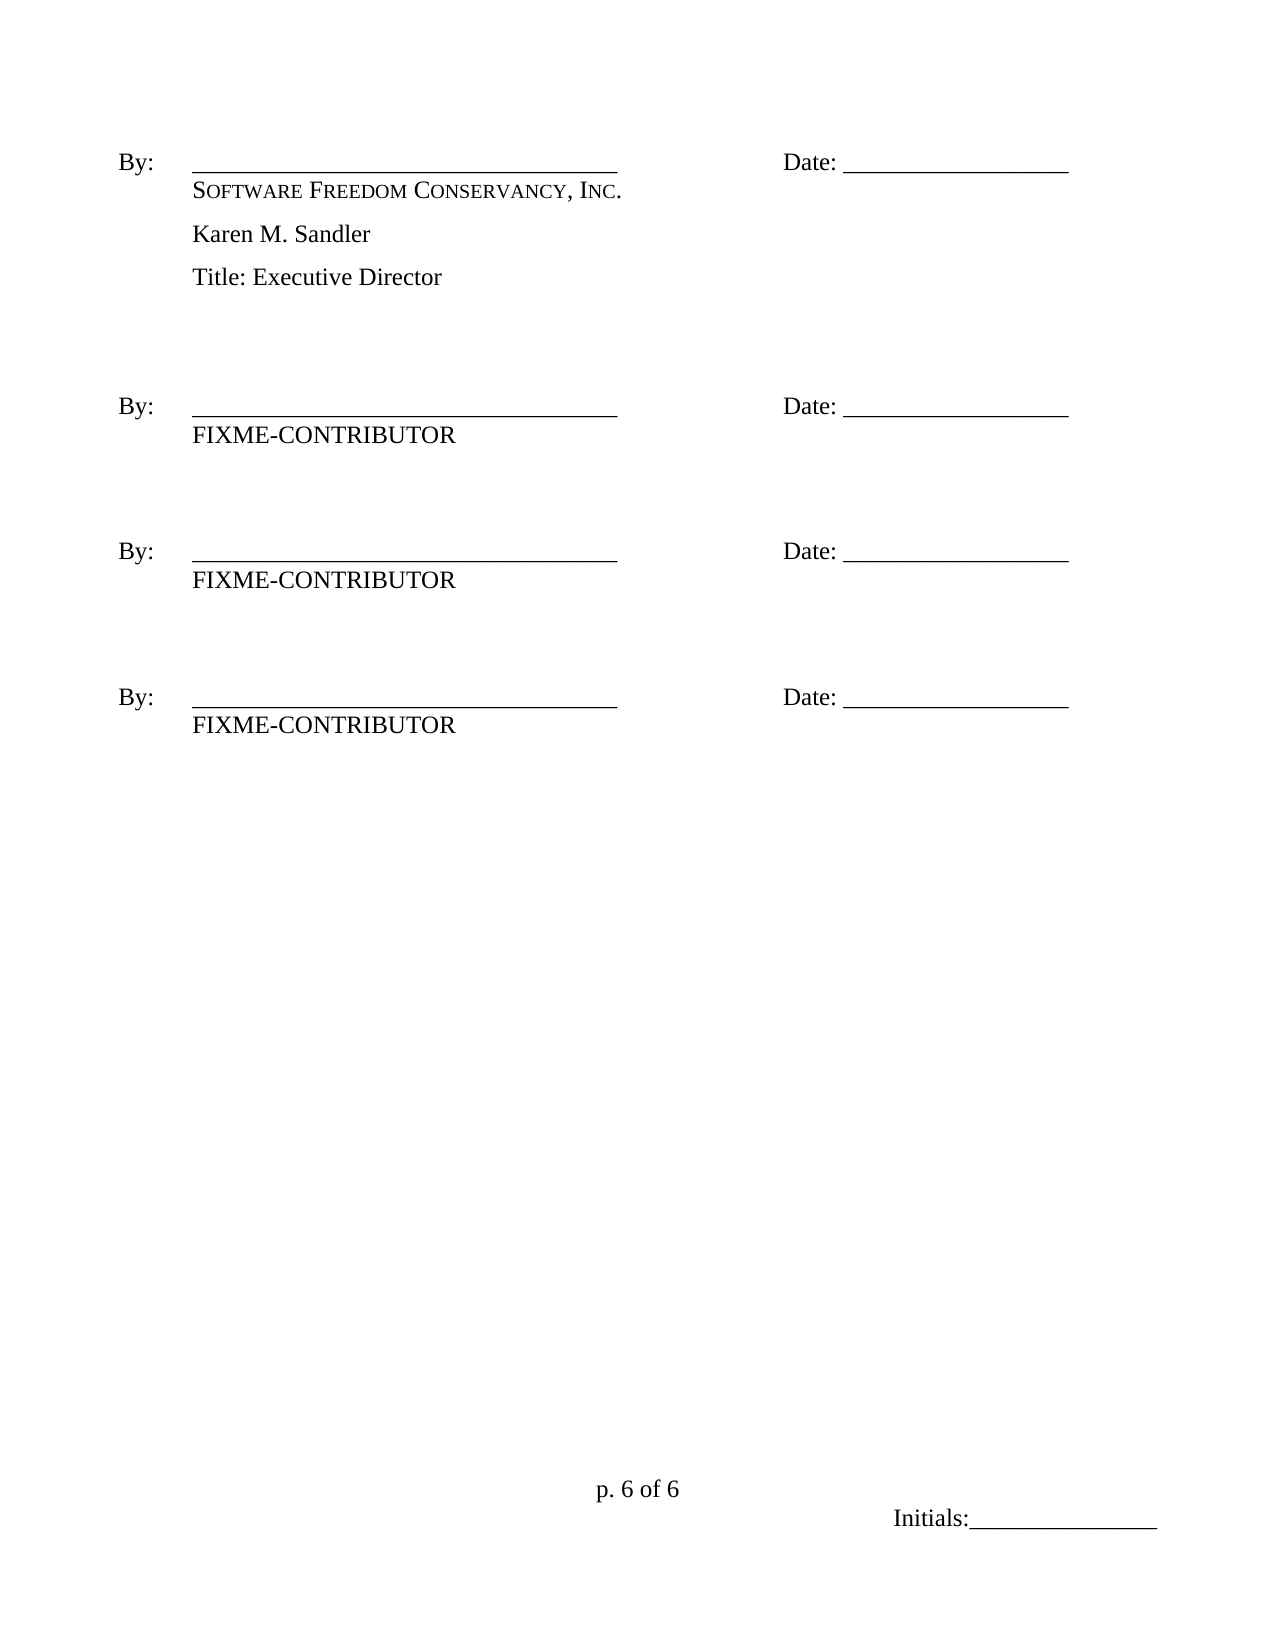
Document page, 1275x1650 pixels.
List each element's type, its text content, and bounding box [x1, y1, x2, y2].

text Title: Executive Director [118, 262, 1157, 291]
text By: __________________________________ Date: __________________ [118, 682, 1157, 710]
text FIXME-CONTRIBUTOR [118, 420, 1157, 449]
text FIXME-CONTRIBUTOR [118, 710, 1157, 768]
text By: __________________________________ Date: __________________ [118, 536, 1157, 565]
text Software Freedom Conservancy, Inc. [118, 176, 1157, 204]
text FIXME-CONTRIBUTOR [118, 565, 1157, 594]
text By: __________________________________ Date: __________________ [118, 391, 1157, 420]
text By: __________________________________ Date: __________________ [118, 118, 1157, 176]
text Karen M. Sandler [118, 219, 1157, 247]
